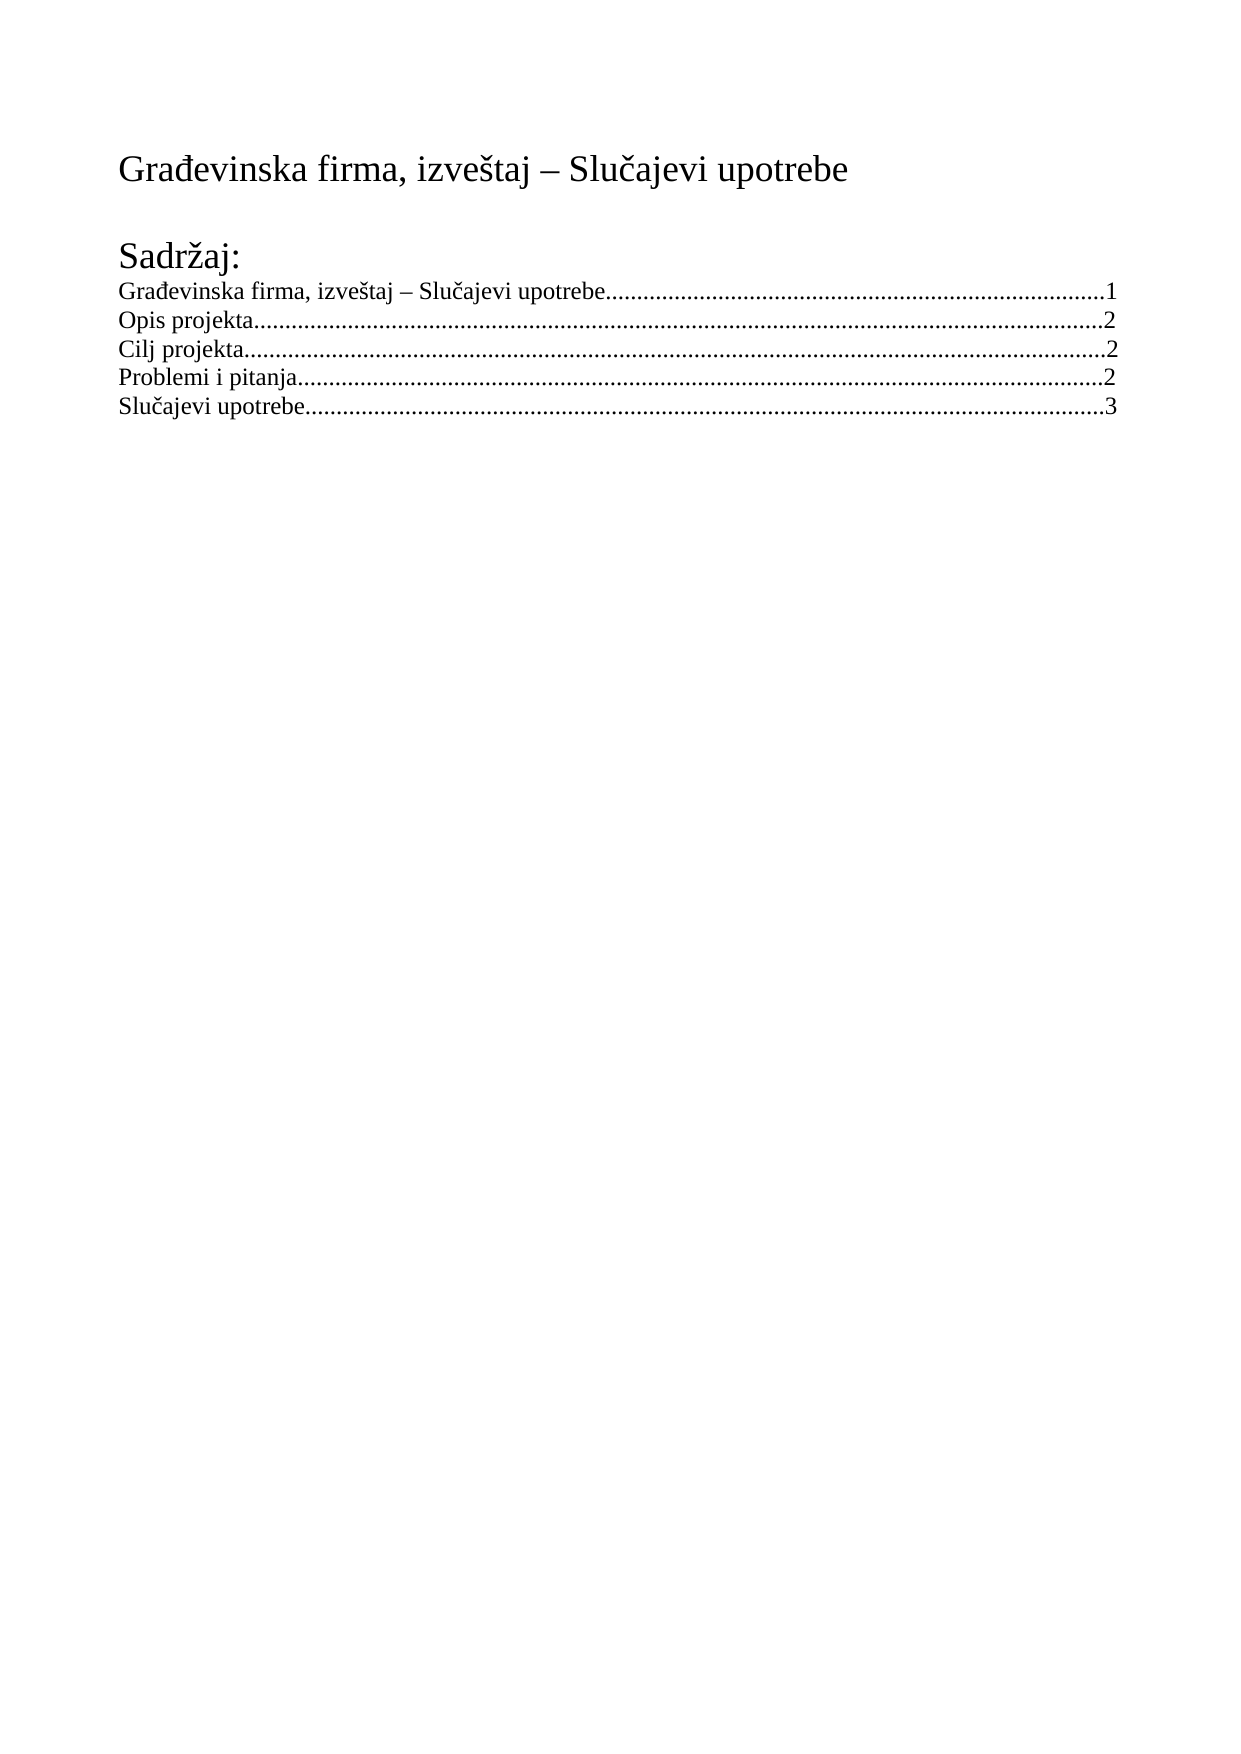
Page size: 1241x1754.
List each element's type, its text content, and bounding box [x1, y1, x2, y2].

text Građevinska firma, izveštaj – Slučajevi upotrebe................................................................................1 [118, 276, 1122, 305]
text Sadržaj: [118, 233, 1122, 276]
text Problemi i pitanja.................................................................................................................................2 [118, 362, 1122, 391]
text Slučajevi upotrebe................................................................................................................................3 [118, 391, 1122, 420]
text Cilj projekta..........................................................................................................................................2 [118, 334, 1122, 362]
text Opis projekta........................................................................................................................................2 [118, 305, 1122, 334]
text Građevinska firma, izveštaj – Slučajevi upotrebe [118, 147, 1122, 190]
